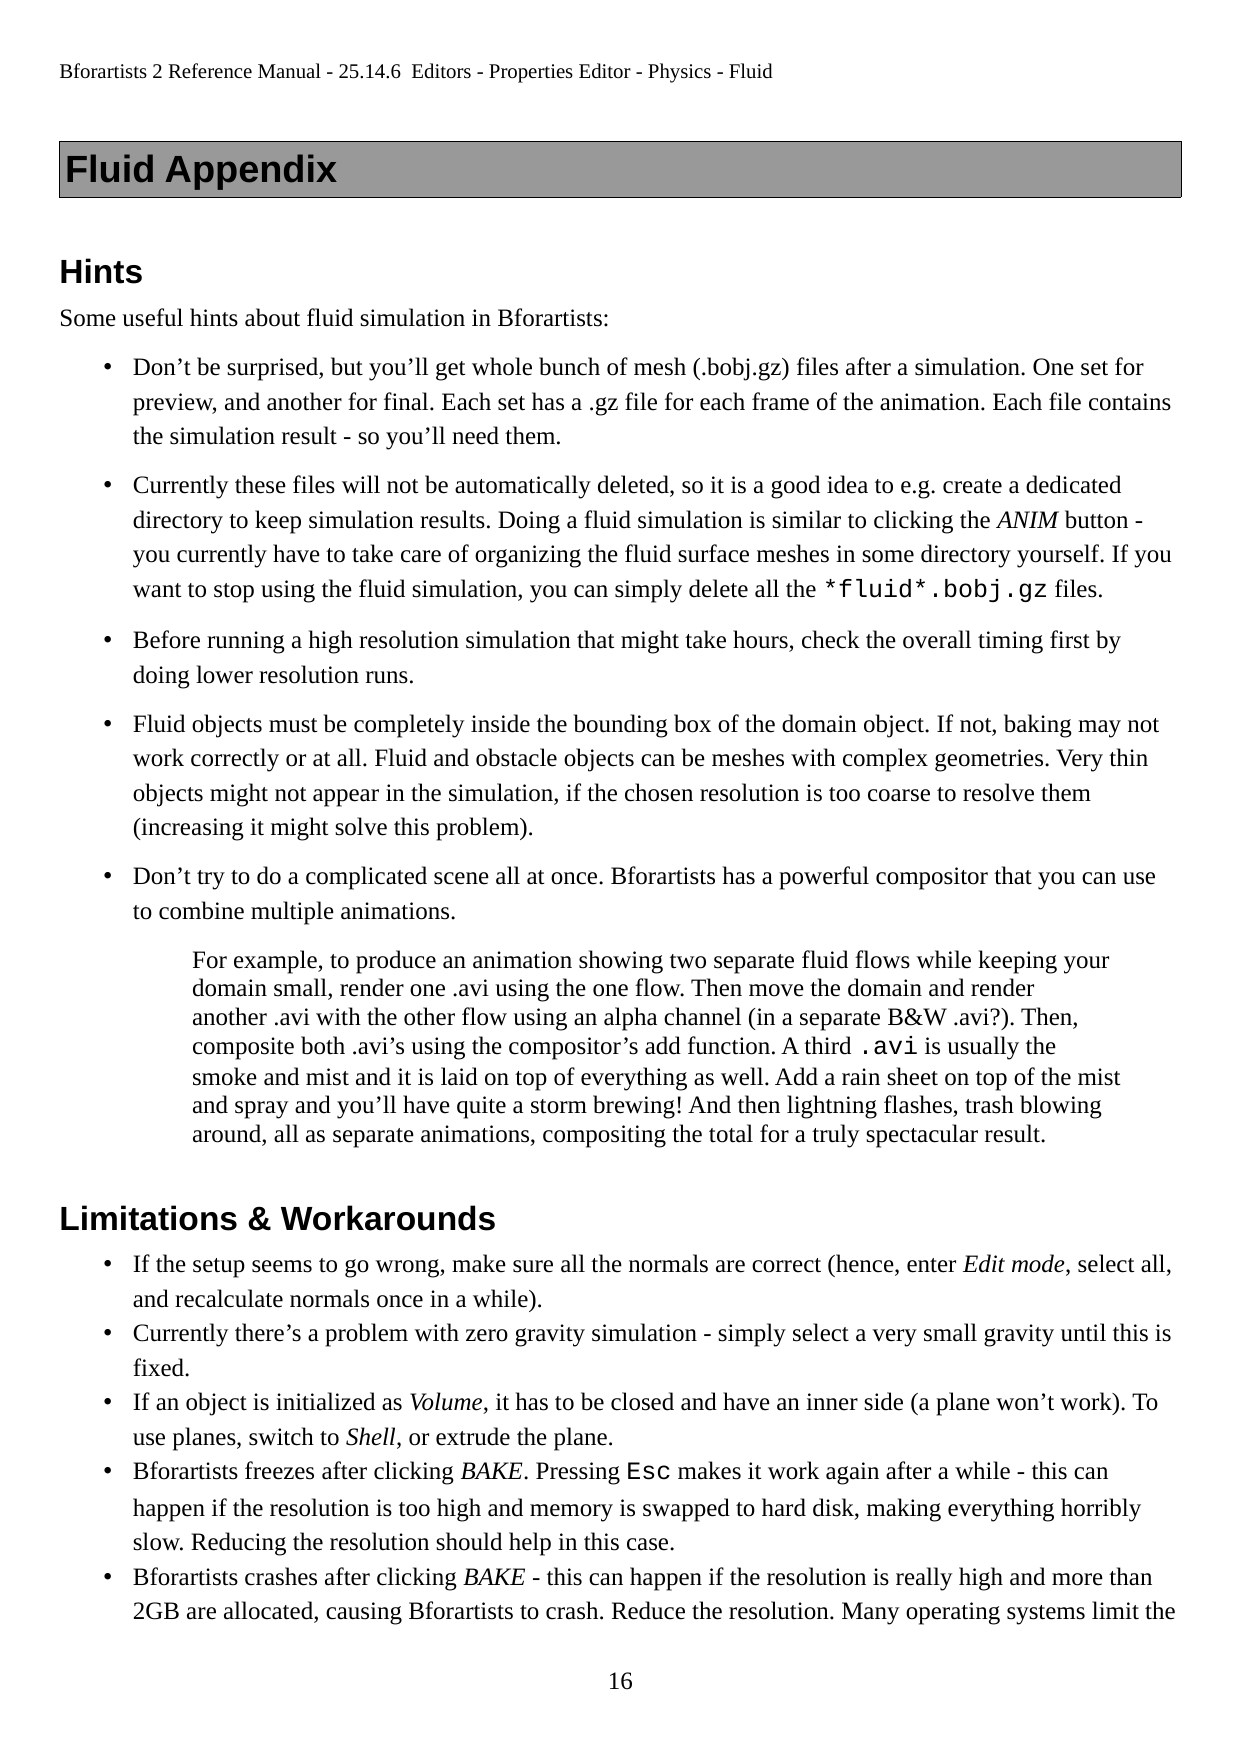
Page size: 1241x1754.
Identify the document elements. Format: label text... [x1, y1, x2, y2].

subtitle Hints [59, 252, 1181, 291]
list Currently these files will not be automatically deleted, so it is a good idea to e.g. create a dedicated directory to keep simulation results. Doing a fluid simulation is similar to clicking the ANIM button - you currently have to take care of organizing the fluid surface meshes in some directory yourself. If you want to stop using the fluid simulation, you can simply delete all the *fluid*.bobj.gz files. [103, 470, 1181, 604]
list Bforartists crashes after clicking BAKE - this can happen if the resolution is really high and more than 2GB are allocated, causing Bforartists to crash. Reduce the resolution. Many operating systems limit the [103, 1562, 1181, 1625]
list Bforartists freezes after clicking BAKE. Pressing Esc makes it work again after a while - this can happen if the resolution is too high and memory is swapped to hard disk, making everything horribly slow. Reducing the resolution should help in this case. [103, 1456, 1181, 1556]
list If an object is initialized as Volume, it has to be closed and have an inner side (a plane won’t work). To use planes, switch to Shell, or extrude the plane. [103, 1387, 1181, 1451]
table_header Fluid Appendix [60, 142, 1181, 197]
list For example, to produce an animation showing two separate fluid flows while keeping your domain small, render one .avi using the one flow. Then move the domain and render another .avi with the other flow using an alpha channel (in a separate B&W .avi?). Then, composite both .avi’s using the compositor’s add function. A third .avi is usually the smoke and mist and it is laid on top of everything as well. Add a rain sheet on top of the mist and spray and you’ll have quite a storm brewing! And then lightning flashes, trash blowing around, all as separate animations, compositing the total for a truly spectacular result. [162, 945, 1122, 1148]
text Some useful hints about fluid simulation in Bforartists: [59, 303, 1181, 332]
list Currently there’s a problem with zero gravity simulation - simply select a very small gravity until this is fixed. [103, 1318, 1181, 1382]
list Don’t try to do a complicated scene all at once. Bforartists has a powerful compositor that you can use to combine multiple animations. [103, 861, 1181, 924]
list If the setup seems to go wrong, make sure all the normals are correct (hence, enter Edit mode, select all, and recalculate normals once in a while). [103, 1249, 1181, 1313]
list Don’t be surprised, but you’ll get whole bunch of mesh (.bobj.gz) files after a simulation. One set for preview, and another for final. Each set has a .gz file for each frame of the animation. Each file contains the simulation result - so you’ll need them. [103, 352, 1181, 450]
list Fluid objects must be completely inside the bounding box of the domain object. If not, baking may not work correctly or at all. Fluid and obstacle objects can be meshes with complex geometries. Very thin objects might not appear in the simulation, if the chosen resolution is too coarse to resolve them (increasing it might solve this problem). [103, 709, 1181, 841]
list Before running a high resolution simulation that might take hours, check the overall timing first by doing lower resolution runs. [103, 625, 1181, 688]
subtitle Limitations & Workarounds [59, 1198, 1181, 1237]
